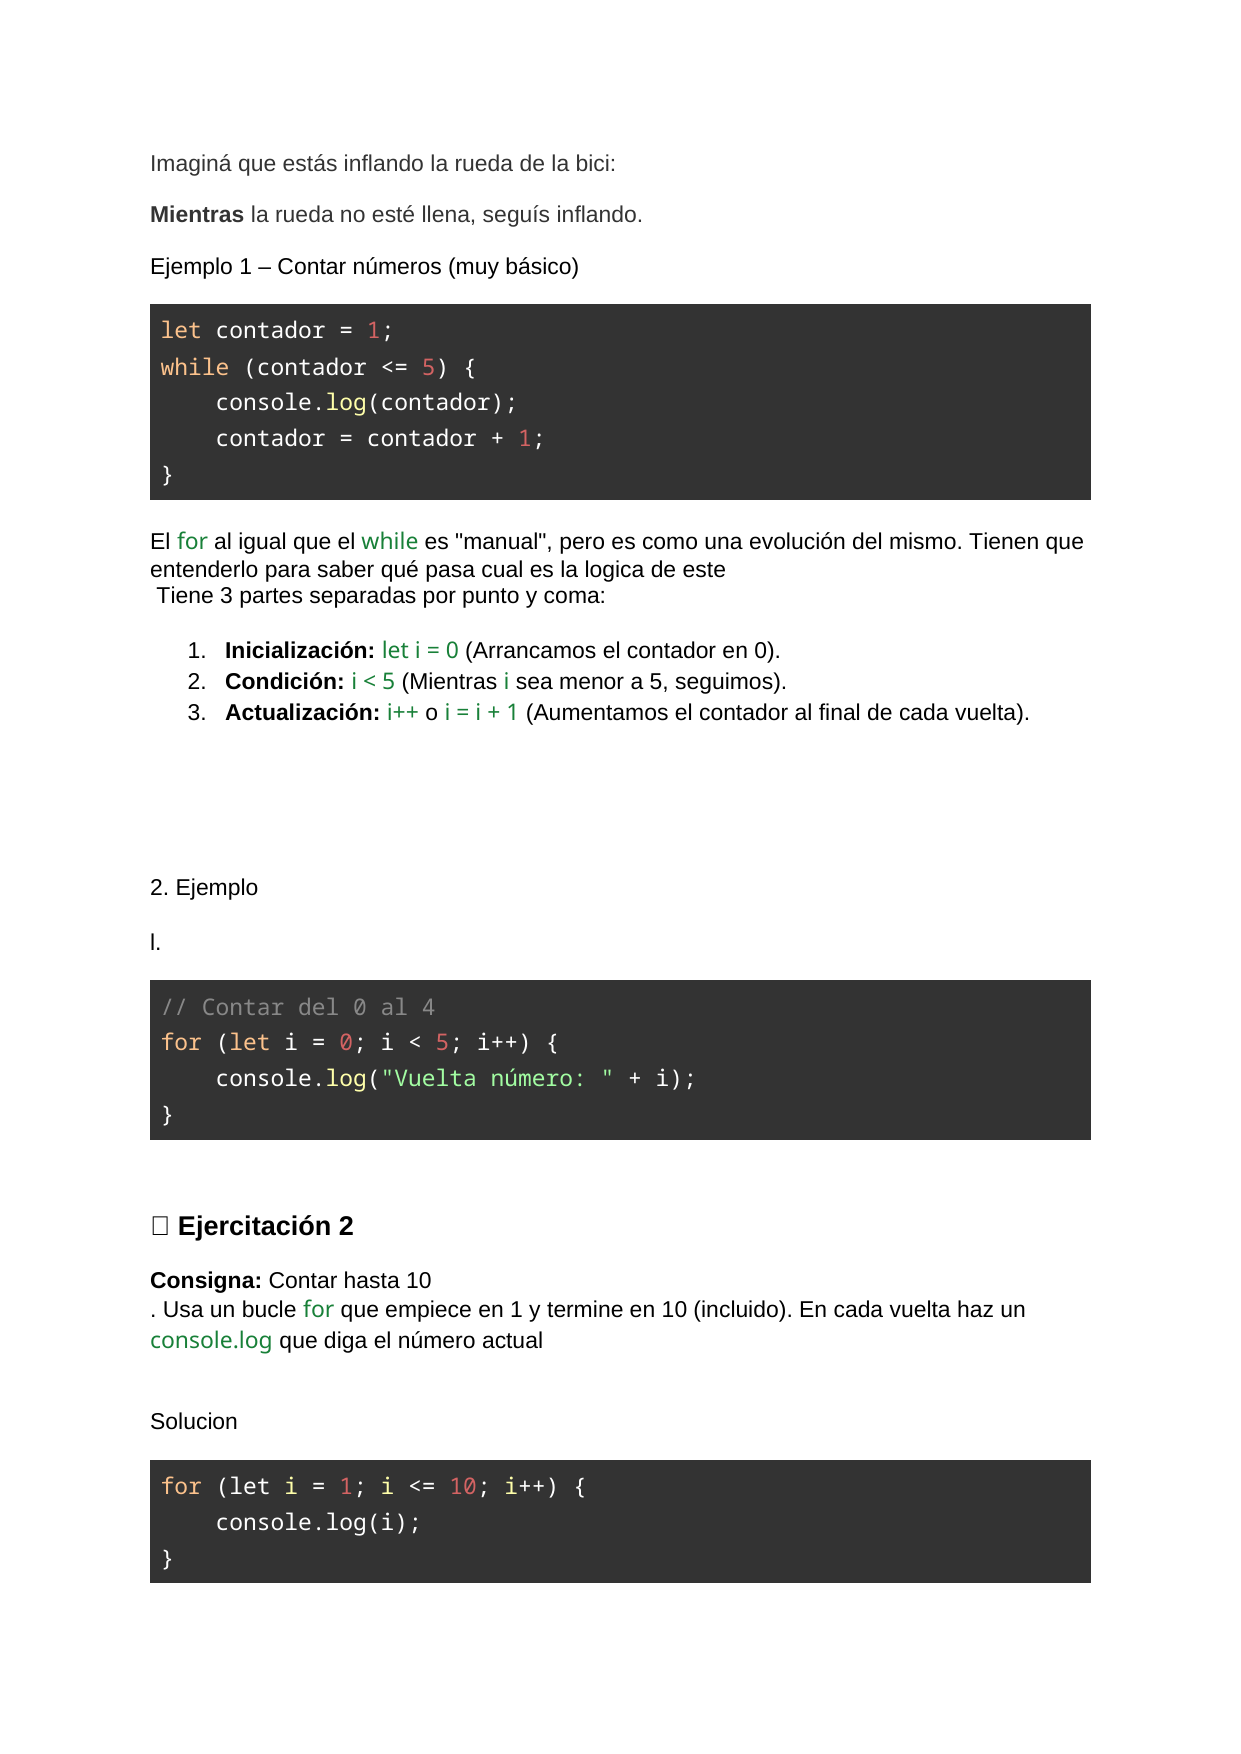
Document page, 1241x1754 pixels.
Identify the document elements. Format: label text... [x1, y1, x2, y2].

text El for al igual que el while es "manual", pero es como una evolución del mismo. Tienen que entenderlo para saber qué pasa cual es la logica de este Tiene 3 partes separadas por punto y coma: [150, 525, 1090, 609]
table_header // Contar del 0 al 4 for (let i = 0; i < 5; i++) { console.log("Vuelta número: " + i); } [150, 980, 1091, 1140]
list Actualización: i++ o i = i + 1 (Aumentamos el contador al final de cada vuelta). [187, 696, 1090, 728]
text l. [150, 929, 1090, 955]
text 2. Ejemplo [150, 873, 1090, 900]
list Inicialización: let i = 0 (Arrancamos el contador en 0). [187, 634, 1090, 665]
text Mientras la rueda no esté llena, seguís inflando. [150, 201, 1090, 228]
subtitle 📝 Ejercitación 2 [150, 1210, 1090, 1242]
list Condición: i < 5 (Mientras i sea menor a 5, seguimos). [187, 665, 1090, 696]
table_header for (let i = 1; i <= 10; i++) { console.log(i); } [150, 1460, 1091, 1583]
table_header let contador = 1; while (contador <= 5) { console.log(contador); contador = contador + 1; } [150, 304, 1091, 500]
text Ejemplo 1 – Contar números (muy básico) [150, 253, 1090, 279]
text Consigna: Contar hasta 10 . Usa un bucle for que empiece en 1 y termine en 10 (incluido). En cada vuelta haz un console.log que diga el número actual Solucion [150, 1267, 1090, 1434]
text Imaginá que estás inflando la rueda de la bici: [150, 150, 1090, 176]
